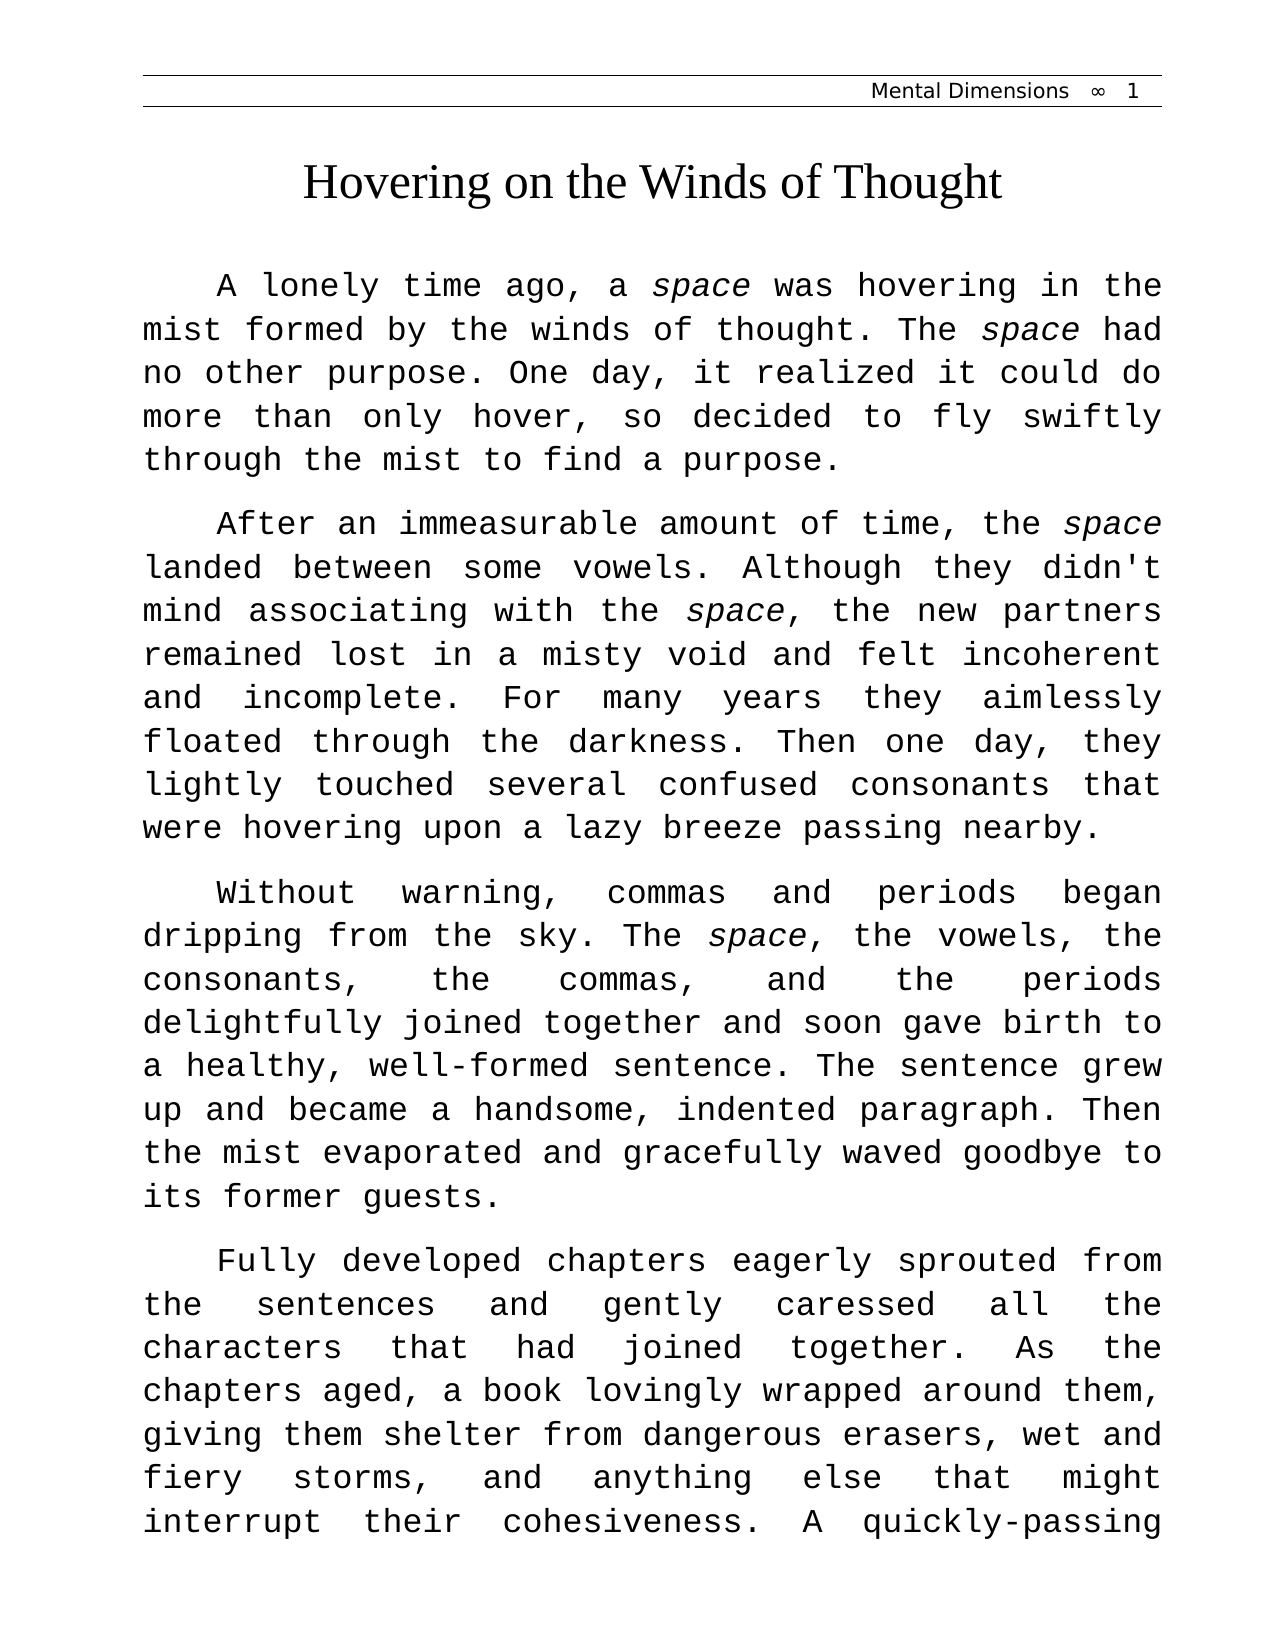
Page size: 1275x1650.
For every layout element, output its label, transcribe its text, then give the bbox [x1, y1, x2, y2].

text After an immeasurable amount of time, the space landed between some vowels. Although they didn't mind associating with the space, the new partners remained lost in a misty void and felt incoherent and incomplete. For many years they aimlessly floated through the darkness. Then one day, they lightly touched several confused consonants that were hovering upon a lazy breeze passing nearby. [142, 507, 1162, 849]
text Without warning, commas and periods began dripping from the sky. The space, the vowels, the consonants, the commas, and the periods delightfully joined together and soon gave birth to a healthy, well-formed sentence. The sentence grew up and became a handsome, indented paragraph. Then the mist evaporated and gracefully waved goodbye to its former guests. [142, 875, 1162, 1217]
title Hovering on the Winds of Thought [142, 152, 1162, 209]
text Fully developed chapters eagerly sprouted from the sentences and gently caressed all the characters that had joined together. As the chapters aged, a book lovingly wrapped around them, giving them shelter from dangerous erasers, wet and fiery storms, and anything else that might interrupt their cohesiveness. A quickly-passing [142, 1244, 1162, 1542]
text A lonely time ago, a space was hovering in the mist formed by the winds of thought. The space had no other purpose. One day, it realized it could do more than only hover, so decided to fly swiftly through the mist to find a purpose. [142, 269, 1162, 481]
